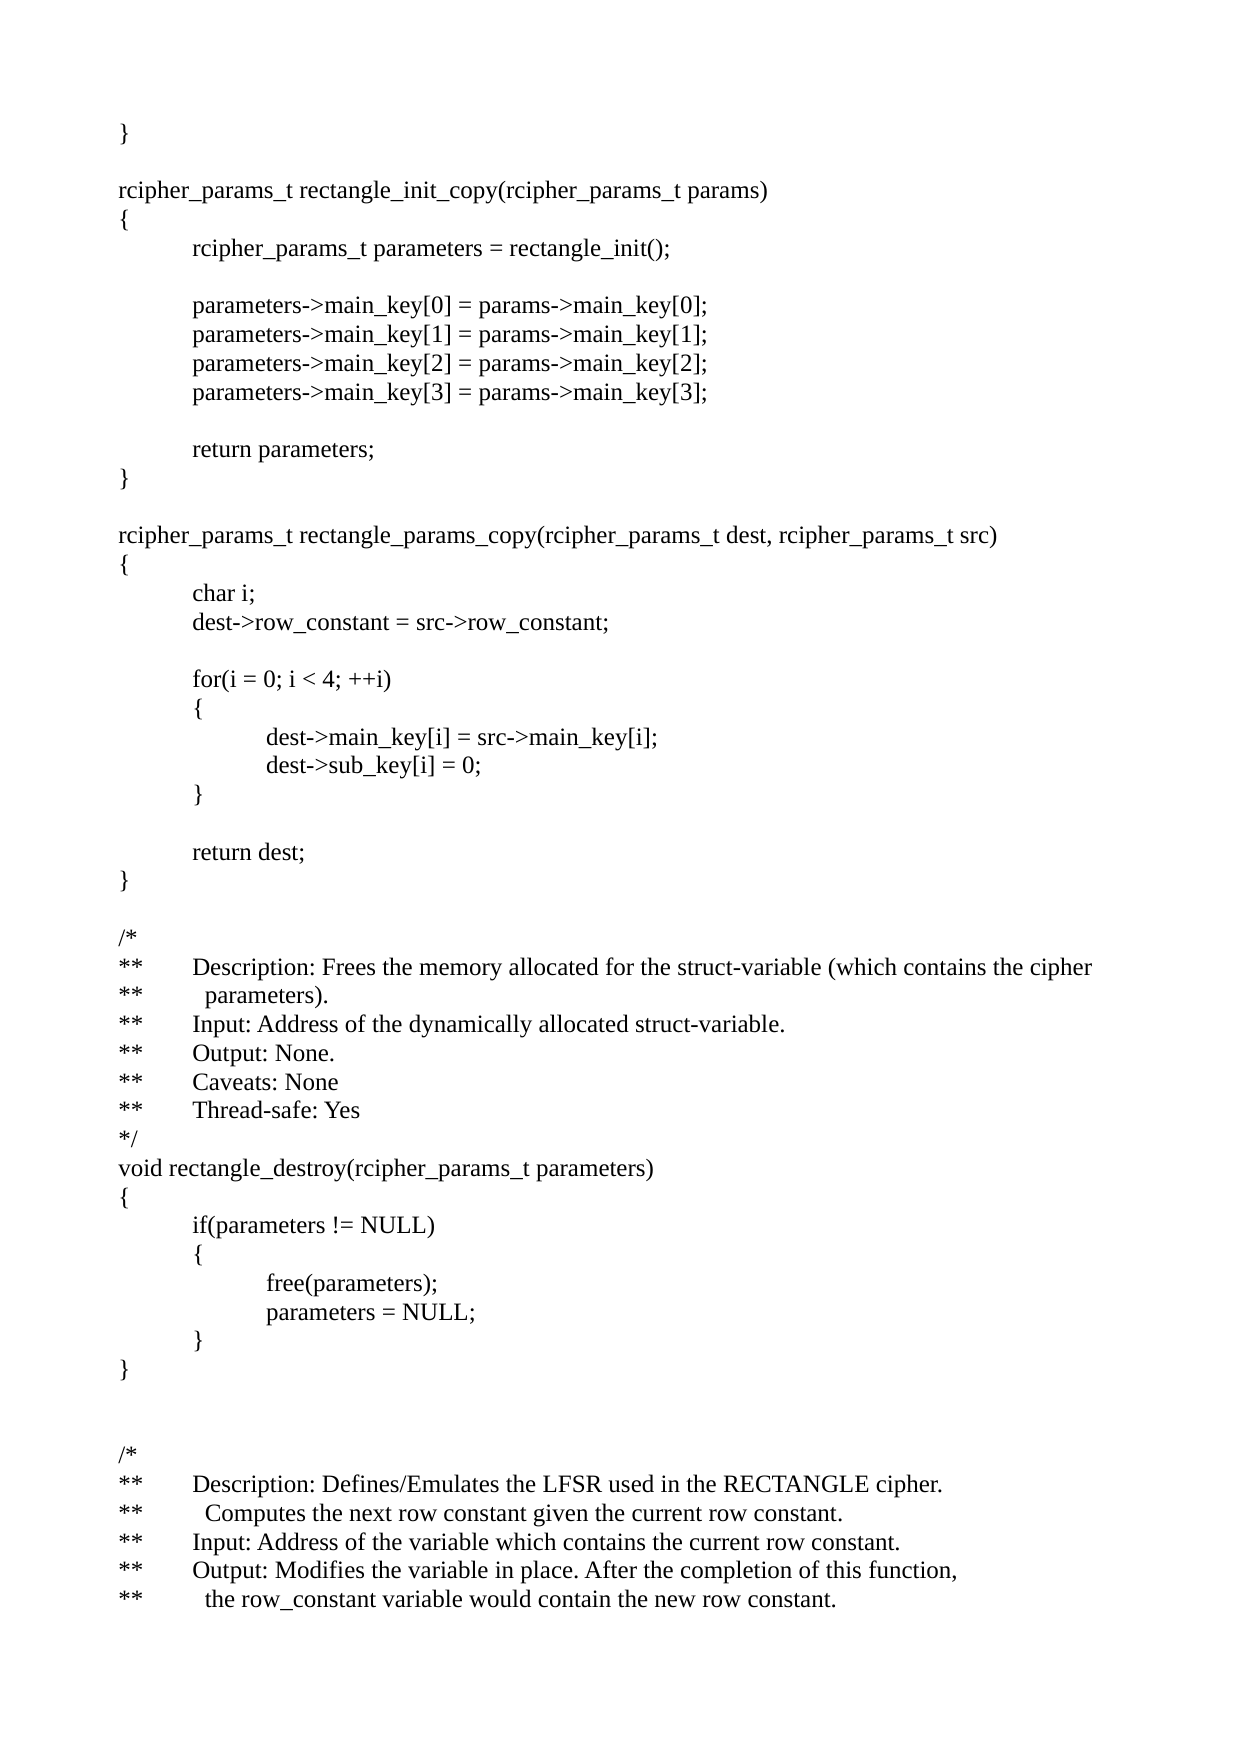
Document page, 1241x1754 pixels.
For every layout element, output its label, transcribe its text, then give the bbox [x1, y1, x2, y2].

text parameters = NULL; [118, 1297, 1122, 1326]
text ** Computes the next row constant given the current row constant. [118, 1498, 1122, 1527]
text /* [118, 923, 1122, 952]
text { [118, 204, 1122, 233]
text ** Description: Frees the memory allocated for the struct-variable (which contains the cipher [118, 952, 1122, 981]
text dest->row_constant = src->row_constant; [118, 607, 1122, 636]
text parameters->main_key[3] = params->main_key[3]; [118, 377, 1122, 406]
text { [118, 549, 1122, 578]
text dest->main_key[i] = src->main_key[i]; [118, 722, 1122, 751]
text rcipher_params_t rectangle_init_copy(rcipher_params_t params) [118, 176, 1122, 204]
text { [118, 1239, 1122, 1268]
text rcipher_params_t parameters = rectangle_init(); [118, 233, 1122, 262]
text ** Input: Address of the variable which contains the current row constant. [118, 1527, 1122, 1556]
text ** the row_constant variable would contain the new row constant. [118, 1584, 1122, 1613]
text ** Thread-safe: Yes [118, 1096, 1122, 1124]
text parameters->main_key[0] = params->main_key[0]; [118, 291, 1122, 319]
text ** Output: None. [118, 1038, 1122, 1067]
text } [118, 463, 1122, 492]
text } [118, 118, 1122, 147]
text */ [118, 1124, 1122, 1153]
text void rectangle_destroy(rcipher_params_t parameters) [118, 1153, 1122, 1182]
text ** Caveats: None [118, 1067, 1122, 1096]
text ** Output: Modifies the variable in place. After the completion of this function, [118, 1556, 1122, 1584]
text { [118, 1182, 1122, 1211]
text ** Description: Defines/Emulates the LFSR used in the RECTANGLE cipher. [118, 1469, 1122, 1498]
text dest->sub_key[i] = 0; [118, 751, 1122, 779]
text char i; [118, 578, 1122, 607]
text /* [118, 1441, 1122, 1469]
text } [118, 866, 1122, 894]
text } [118, 779, 1122, 808]
text return parameters; [118, 434, 1122, 463]
text { [118, 693, 1122, 722]
text if(parameters != NULL) [118, 1211, 1122, 1239]
text return dest; [118, 837, 1122, 866]
text for(i = 0; i < 4; ++i) [118, 664, 1122, 693]
text parameters->main_key[1] = params->main_key[1]; [118, 319, 1122, 348]
text free(parameters); [118, 1268, 1122, 1297]
text parameters->main_key[2] = params->main_key[2]; [118, 348, 1122, 377]
text } [118, 1326, 1122, 1354]
text ** Input: Address of the dynamically allocated struct-variable. [118, 1009, 1122, 1038]
text } [118, 1354, 1122, 1383]
text ** parameters). [118, 981, 1122, 1009]
text rcipher_params_t rectangle_params_copy(rcipher_params_t dest, rcipher_params_t src) [118, 521, 1122, 549]
